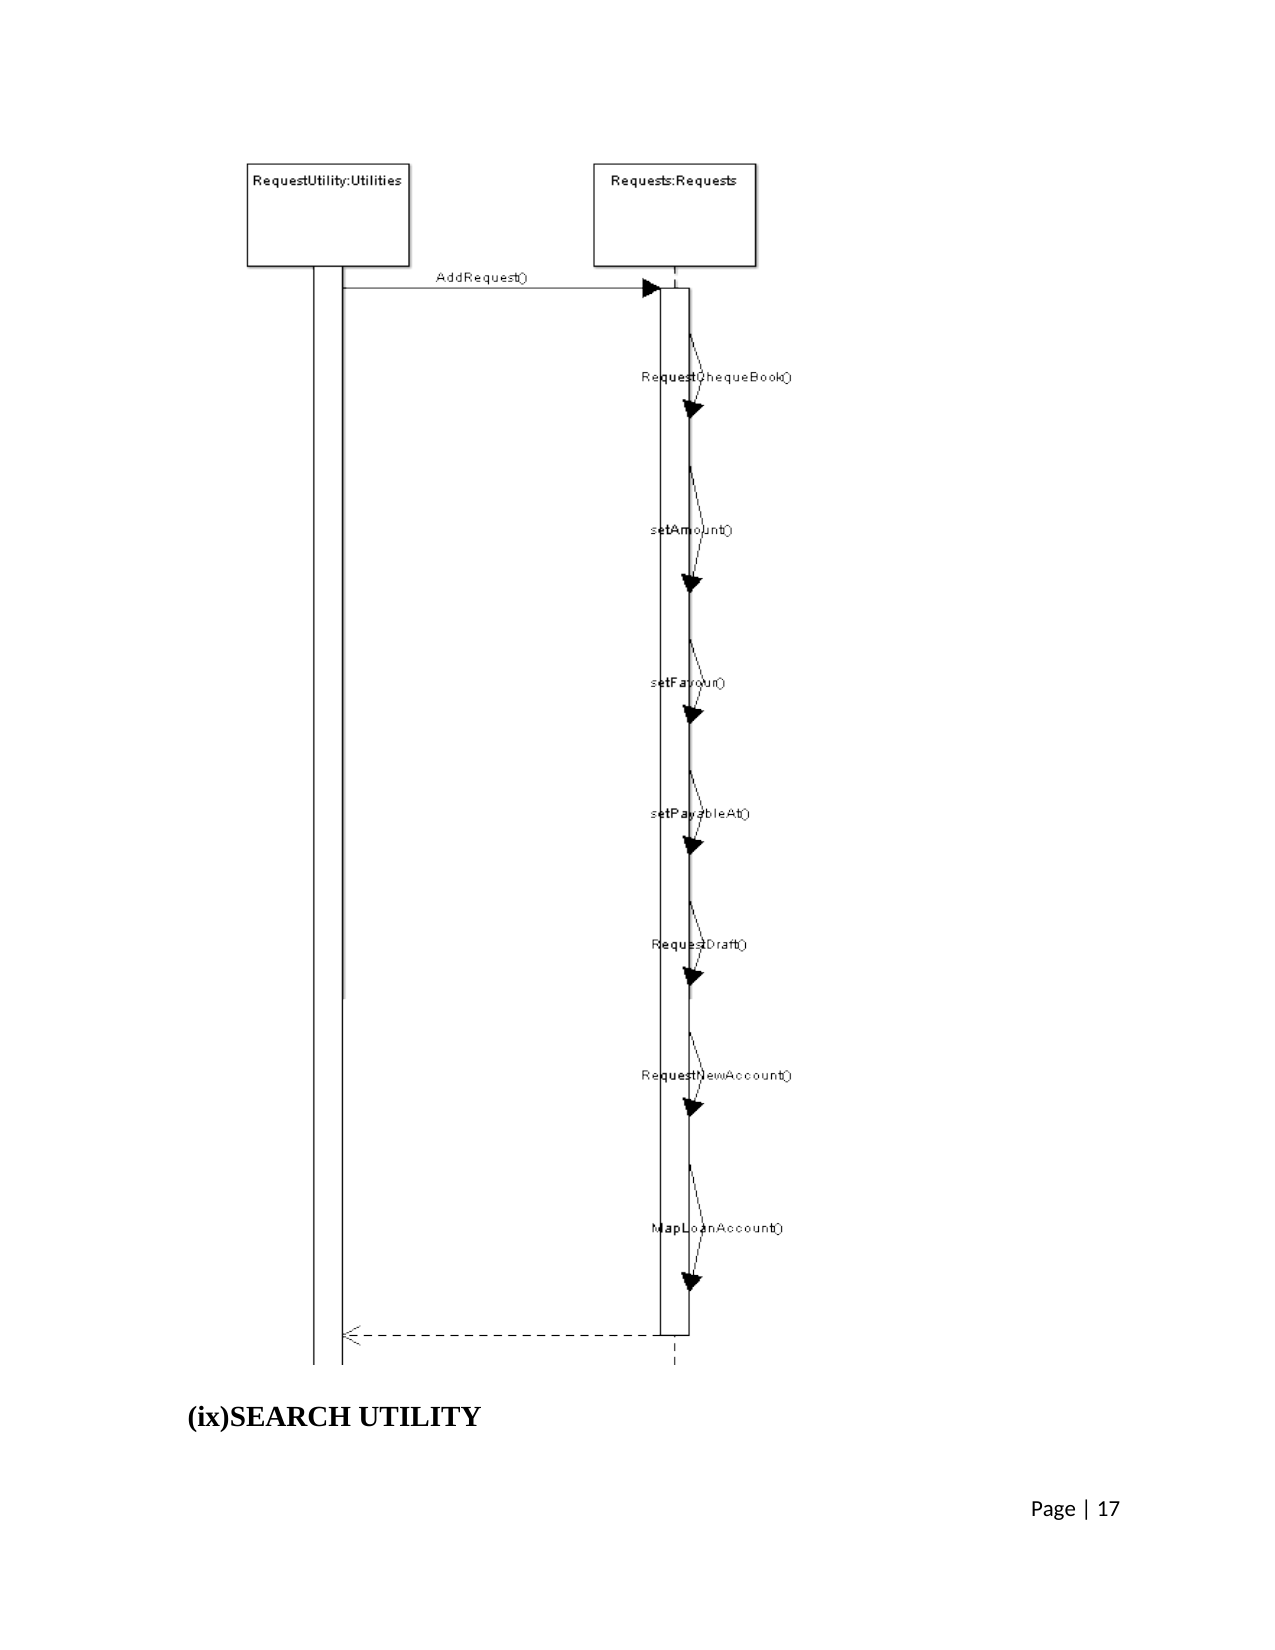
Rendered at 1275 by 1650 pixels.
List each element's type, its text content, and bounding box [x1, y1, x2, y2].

picture [241, 159, 797, 1365]
list SEARCH UTILITY [187, 1399, 1125, 1433]
